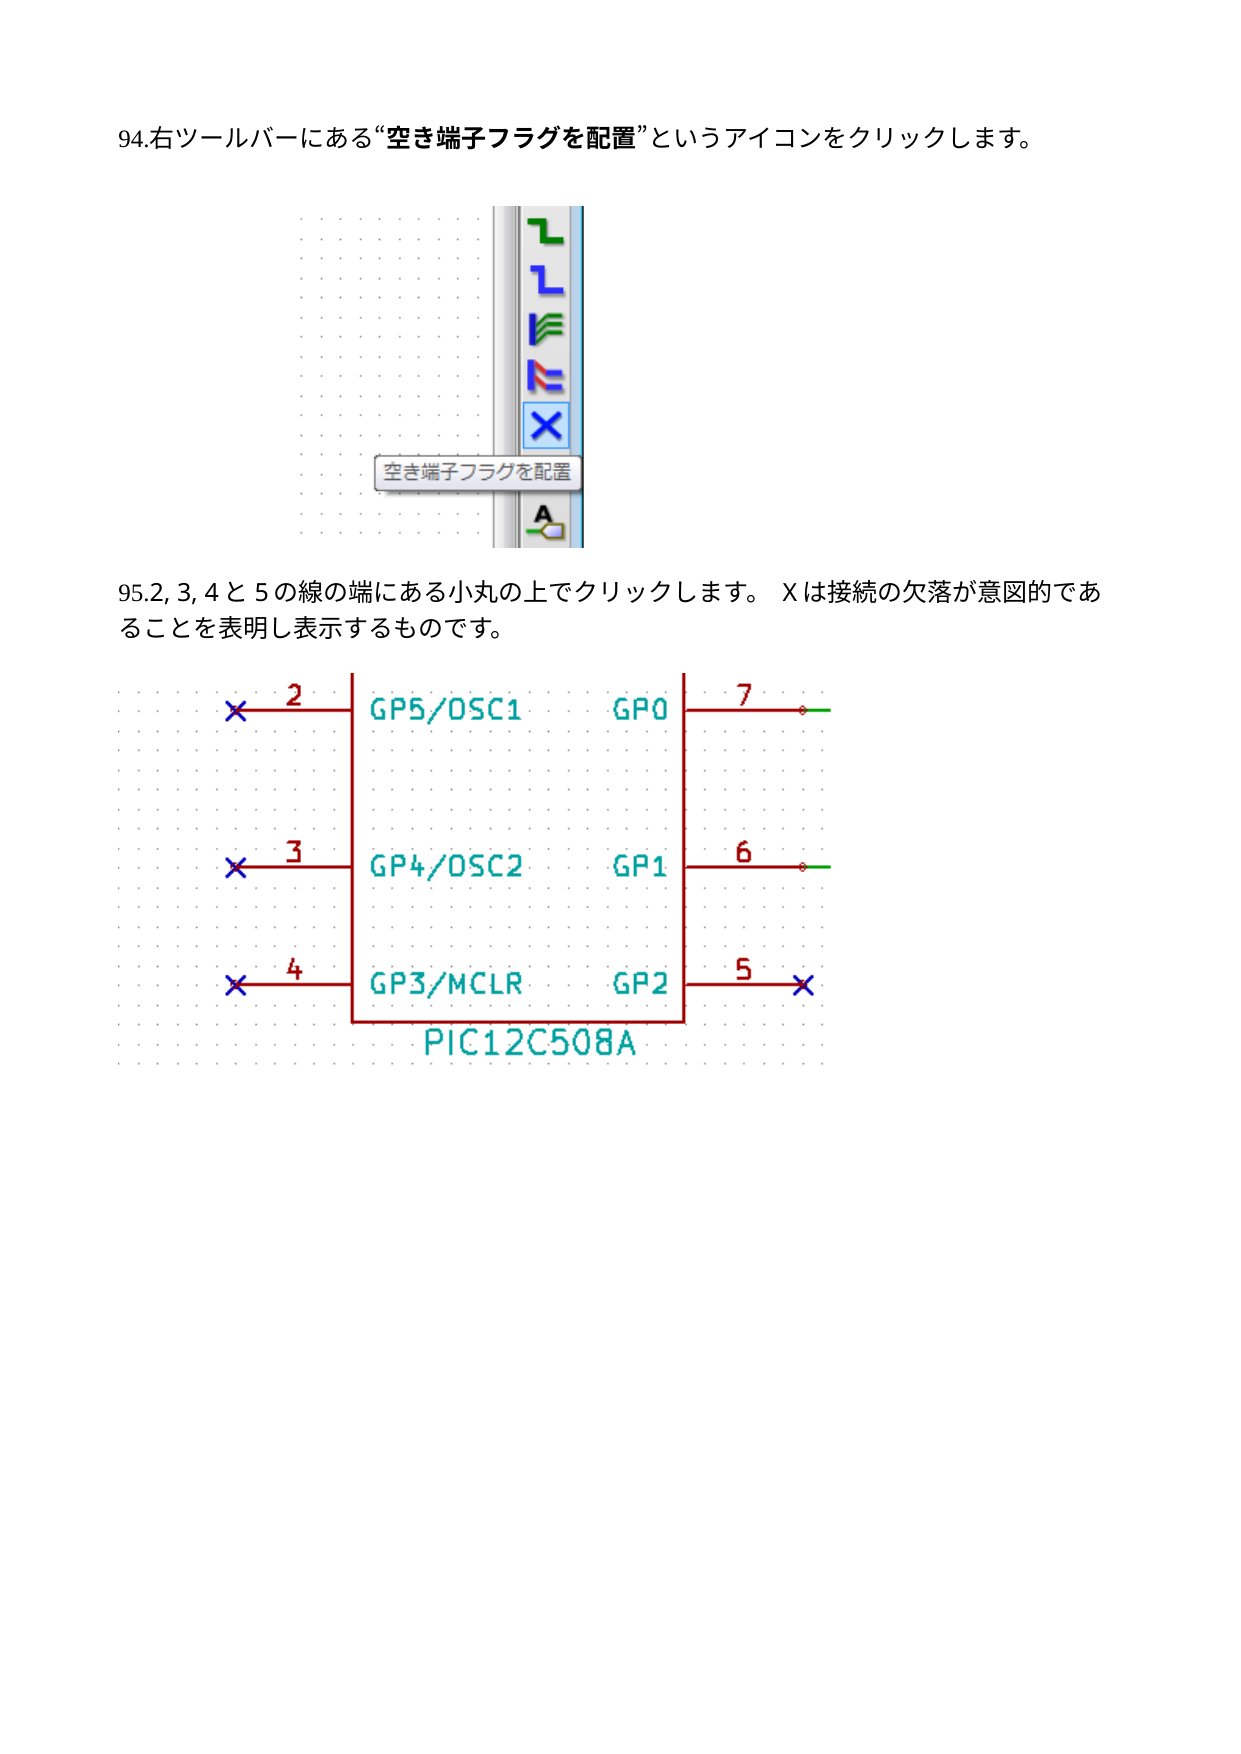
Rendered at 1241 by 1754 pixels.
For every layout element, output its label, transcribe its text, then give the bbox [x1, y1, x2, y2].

list 右ツールバーにある“空き端子フラグを配置”というアイコンをクリックします。 [118, 118, 1122, 547]
list 2, 3, 4と 5の線の端にある小丸の上でクリックします。 Xは接続の欠落が意図的であることを表明し表示するものです。 [118, 572, 1122, 1070]
